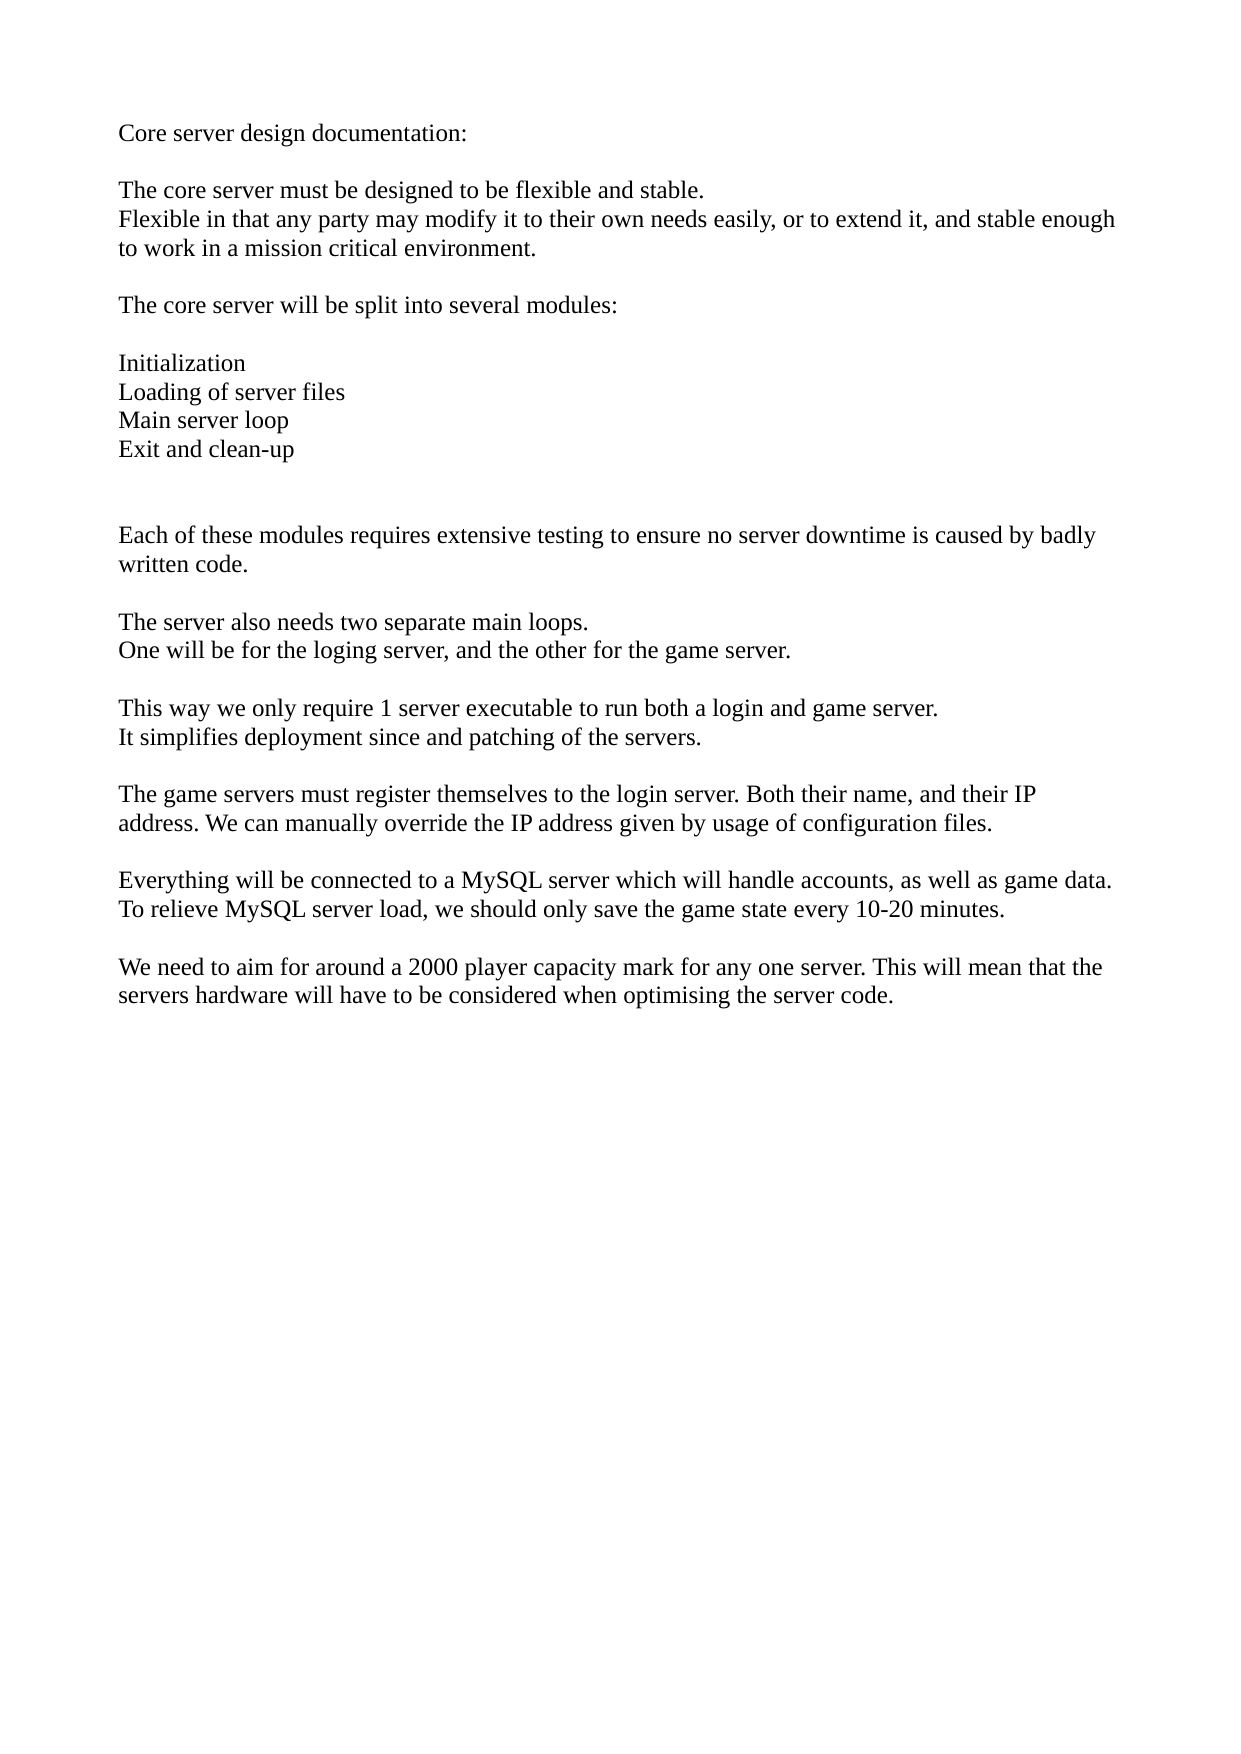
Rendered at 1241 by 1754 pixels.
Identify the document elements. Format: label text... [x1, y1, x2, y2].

text Exit and clean-up [118, 434, 1122, 463]
text We need to aim for around a 2000 player capacity mark for any one server. This will mean that the servers hardware will have to be considered when optimising the server code. [118, 952, 1122, 1009]
text Everything will be connected to a MySQL server which will handle accounts, as well as game data. To relieve MySQL server load, we should only save the game state every 10-20 minutes. [118, 866, 1122, 923]
text One will be for the loging server, and the other for the game server. [118, 636, 1122, 664]
text Core server design documentation: [118, 118, 1122, 147]
text Loading of server files [118, 377, 1122, 406]
text Each of these modules requires extensive testing to ensure no server downtime is caused by badly written code. [118, 521, 1122, 578]
text Flexible in that any party may modify it to their own needs easily, or to extend it, and stable enough to work in a mission critical environment. [118, 204, 1122, 262]
text It simplifies deployment since and patching of the servers. [118, 722, 1122, 751]
text This way we only require 1 server executable to run both a login and game server. [118, 693, 1122, 722]
text The core server must be designed to be flexible and stable. [118, 176, 1122, 204]
text The server also needs two separate main loops. [118, 607, 1122, 636]
text The core server will be split into several modules: [118, 291, 1122, 319]
text Main server loop [118, 406, 1122, 434]
text Initialization [118, 348, 1122, 377]
text The game servers must register themselves to the login server. Both their name, and their IP address. We can manually override the IP address given by usage of configuration files. [118, 779, 1122, 837]
